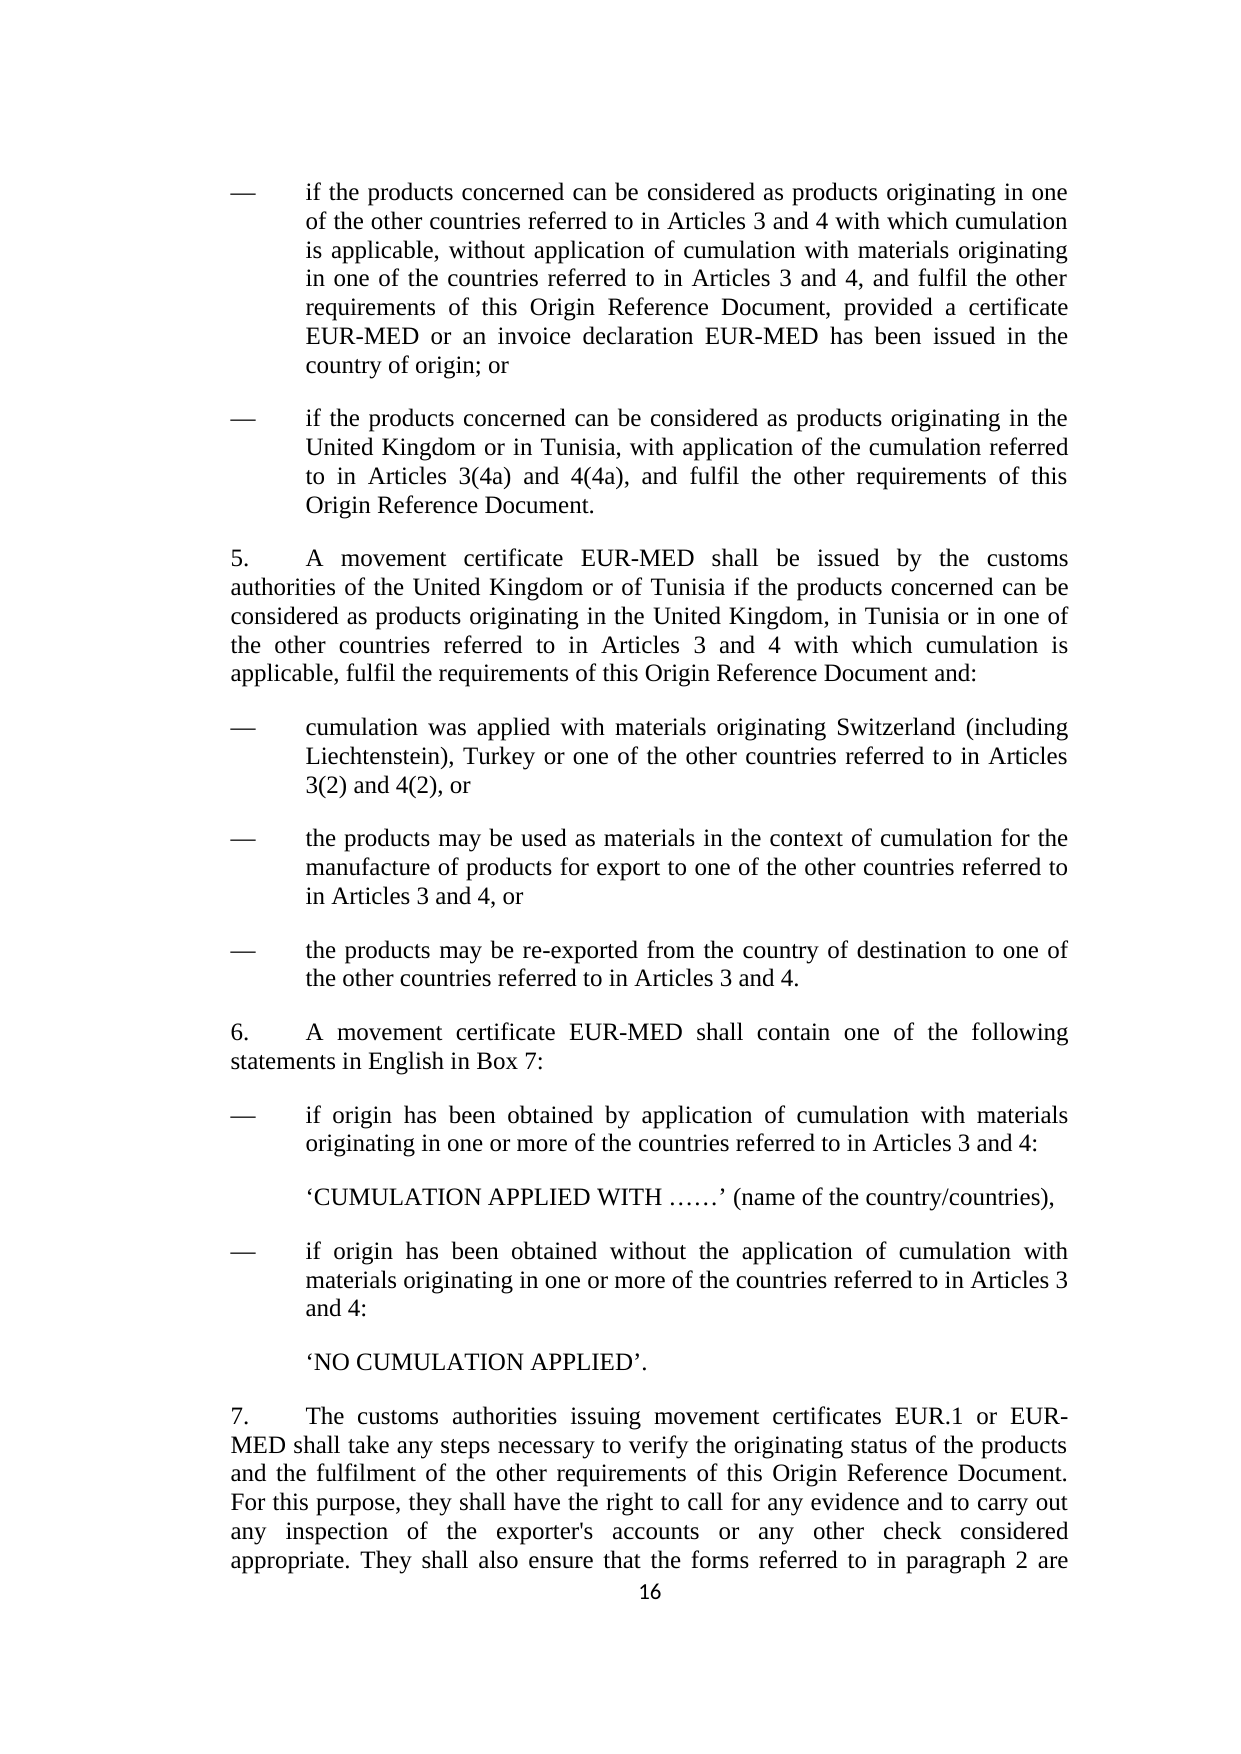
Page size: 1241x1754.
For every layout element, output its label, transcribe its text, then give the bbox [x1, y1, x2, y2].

text — if the products concerned can be considered as products originating in the United Kingdom or in Tunisia, with application of the cumulation referred to in Articles 3(4a) and 4(4a), and fulfil the other requirements of this Origin Reference Document. [230, 403, 1069, 518]
text ‘CUMULATION APPLIED WITH ……’ (name of the country/countries), [305, 1182, 1069, 1211]
text 6. A movement certificate EUR-MED shall contain one of the following statements in English in Box 7: [230, 1017, 1069, 1075]
text ‘NO CUMULATION APPLIED’. [305, 1347, 1069, 1376]
text — the products may be used as materials in the context of cumulation for the manufacture of products for export to one of the other countries referred to in Articles 3 and 4, or [230, 823, 1069, 910]
text — the products may be re-exported from the country of destination to one of the other countries referred to in Articles 3 and 4. [230, 935, 1069, 992]
text — if the products concerned can be considered as products originating in one of the other countries referred to in Articles 3 and 4 with which cumulation is applicable, without application of cumulation with materials originating in one of the countries referred to in Articles 3 and 4, and fulfil the other requirements of this Origin Reference Document, provided a certificate EUR-MED or an invoice declaration EUR-MED has been issued in the country of origin; or [230, 177, 1069, 378]
text — if origin has been obtained by application of cumulation with materials originating in one or more of the countries referred to in Articles 3 and 4: [230, 1100, 1069, 1157]
text — if origin has been obtained without the application of cumulation with materials originating in one or more of the countries referred to in Articles 3 and 4: [230, 1236, 1069, 1322]
text 7. The customs authorities issuing movement certificates EUR.1 or EUR-MED shall take any steps necessary to verify the originating status of the products and the fulfilment of the other requirements of this Origin Reference Document. For this purpose, they shall have the right to call for any evidence and to carry out any inspection of the exporter's accounts or any other check considered appropriate. They shall also ensure that the forms referred to in paragraph 2 are [230, 1401, 1069, 1573]
text 5. A movement certificate EUR-MED shall be issued by the customs authorities of the United Kingdom or of Tunisia if the products concerned can be considered as products originating in the United Kingdom, in Tunisia or in one of the other countries referred to in Articles 3 and 4 with which cumulation is applicable, fulfil the requirements of this Origin Reference Document and: [230, 543, 1069, 687]
text — cumulation was applied with materials originating Switzerland (including Liechtenstein), Turkey or one of the other countries referred to in Articles 3(2) and 4(2), or [230, 712, 1069, 798]
